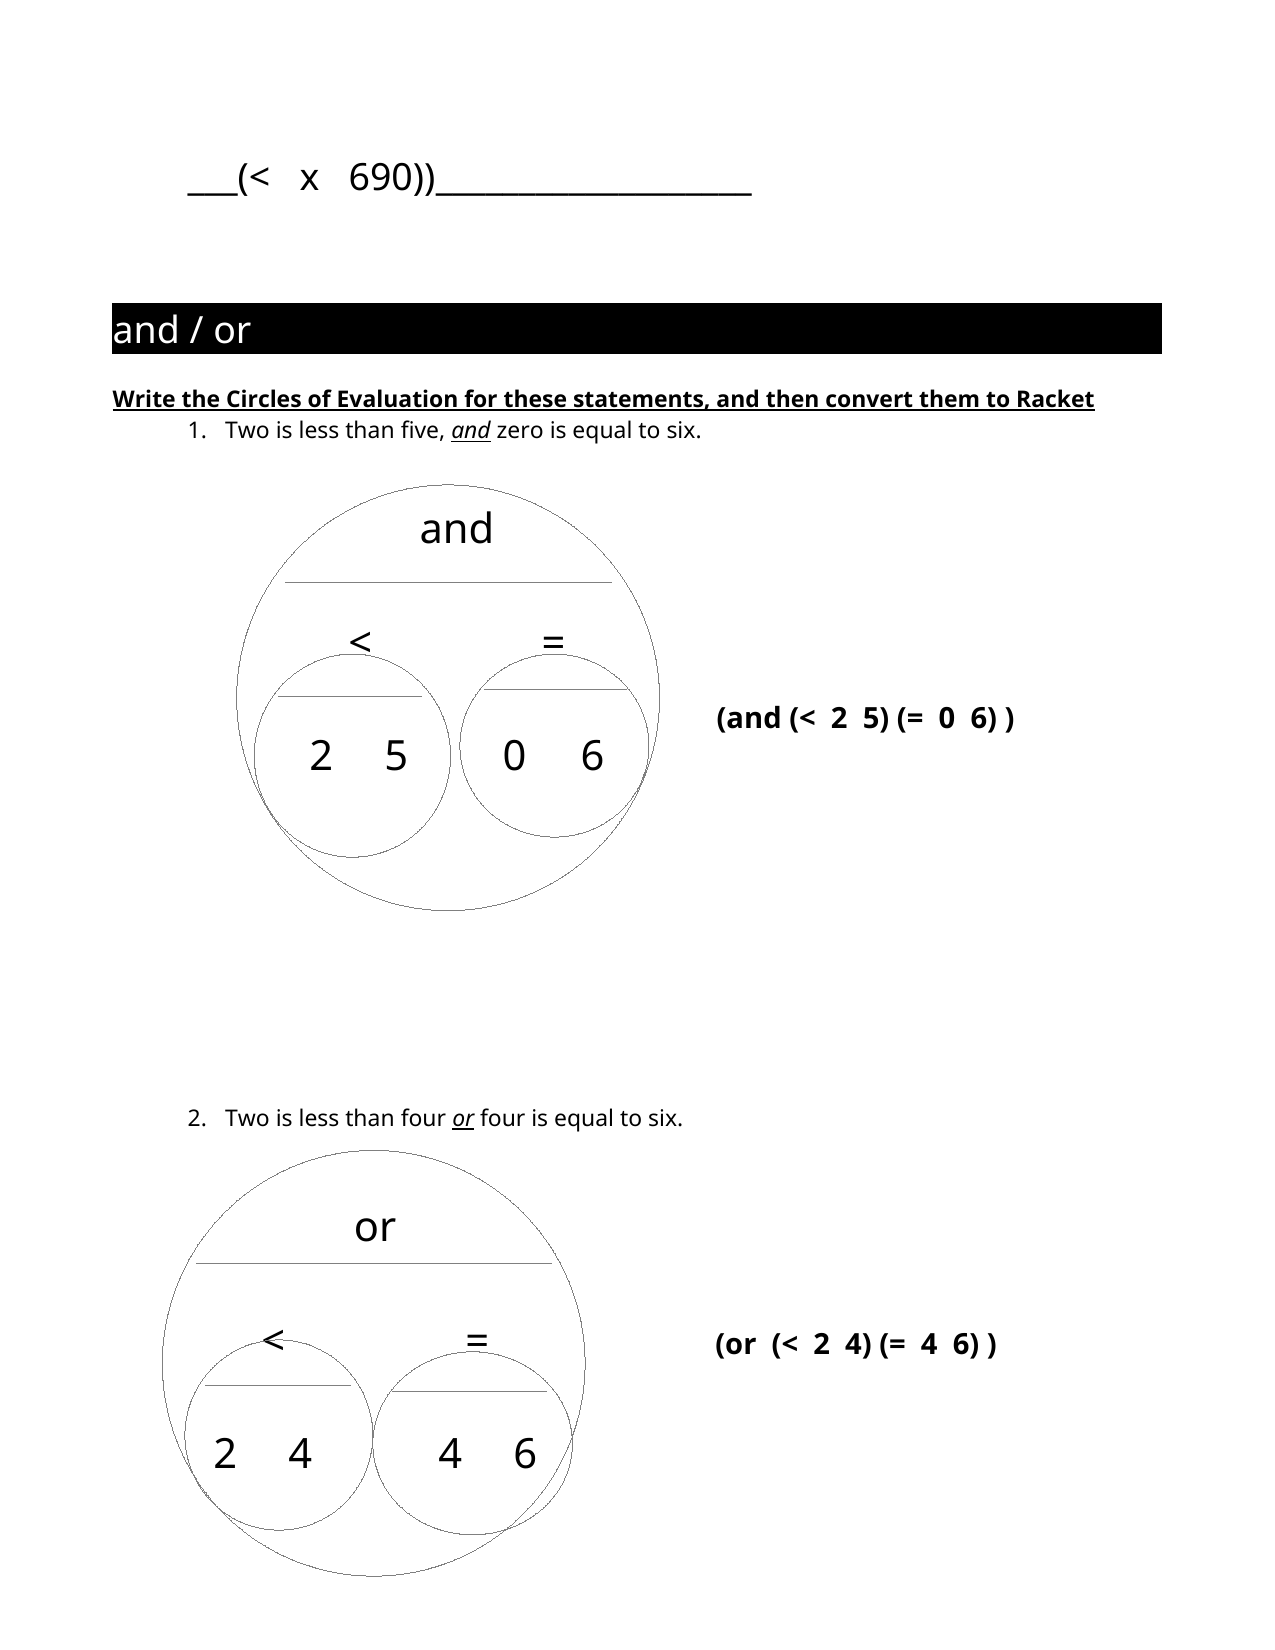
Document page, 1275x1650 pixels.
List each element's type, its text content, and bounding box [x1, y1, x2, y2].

text ___(< x 690))___________________ [112, 150, 1162, 201]
subtitle and / or [112, 303, 1162, 354]
text Write the Circles of Evaluation for these statements, and then convert them to Racket [112, 383, 1162, 414]
list Two is less than five, and zero is equal to six. [187, 414, 1162, 445]
list Two is less than four or four is equal to six. [187, 1102, 1162, 1133]
